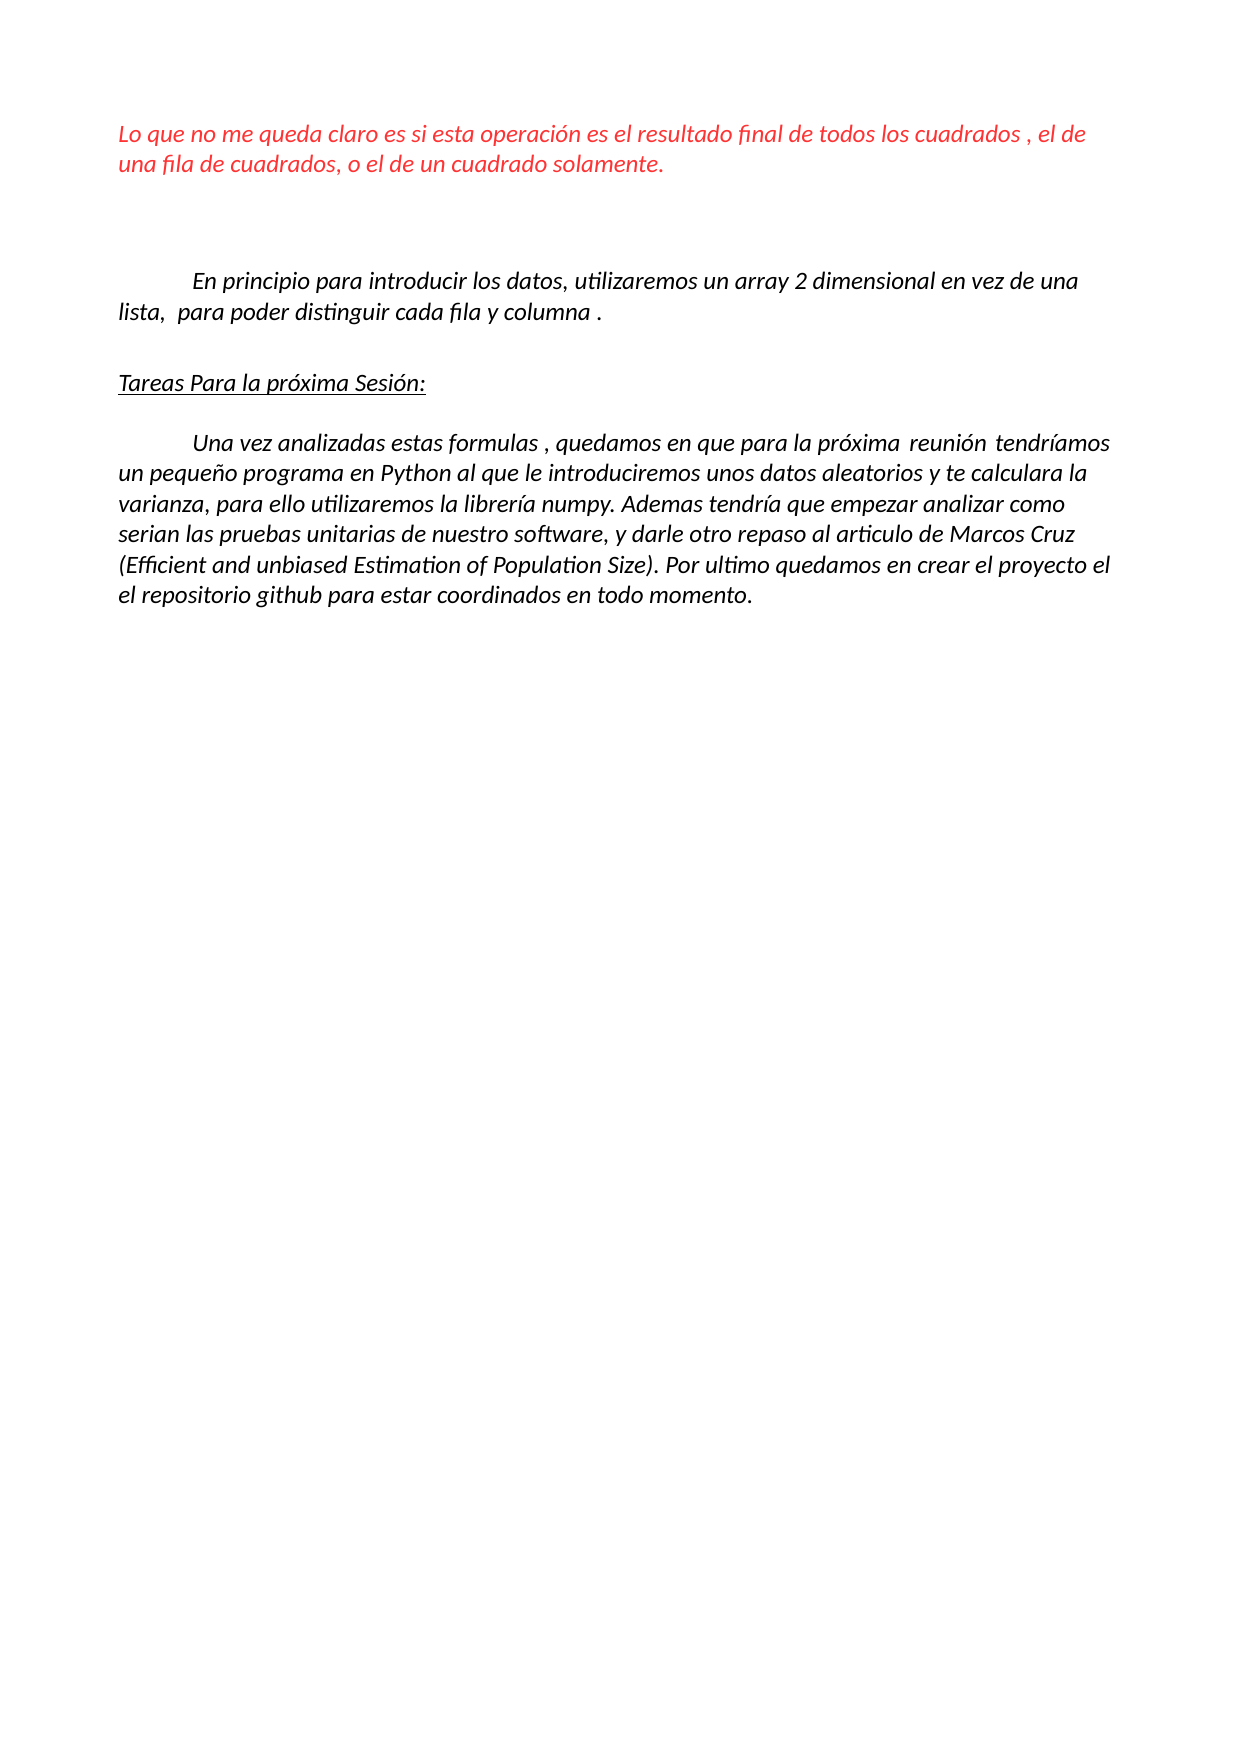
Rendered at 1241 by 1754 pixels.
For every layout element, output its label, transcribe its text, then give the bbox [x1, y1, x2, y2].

text Tareas Para la próxima Sesión: [118, 367, 1122, 398]
text En principio para introducir los datos, utilizaremos un array 2 dimensional en vez de una lista, para poder distinguir cada fila y columna . [118, 265, 1122, 326]
text Lo que no me queda claro es si esta operación es el resultado final de todos los cuadrados , el de una fila de cuadrados, o el de un cuadrado solamente. [118, 118, 1122, 179]
text Una vez analizadas estas formulas , quedamos en que para la próxima reunión tendríamos un pequeño programa en Python al que le introduciremos unos datos aleatorios y te calculara la varianza, para ello utilizaremos la librería numpy. Ademas tendría que empezar analizar como serian las pruebas unitarias de nuestro software, y darle otro repaso al articulo de Marcos Cruz (Efficient and unbiased Estimation of Population Size). Por ultimo quedamos en crear el proyecto el el repositorio github para estar coordinados en todo momento. [118, 427, 1122, 639]
